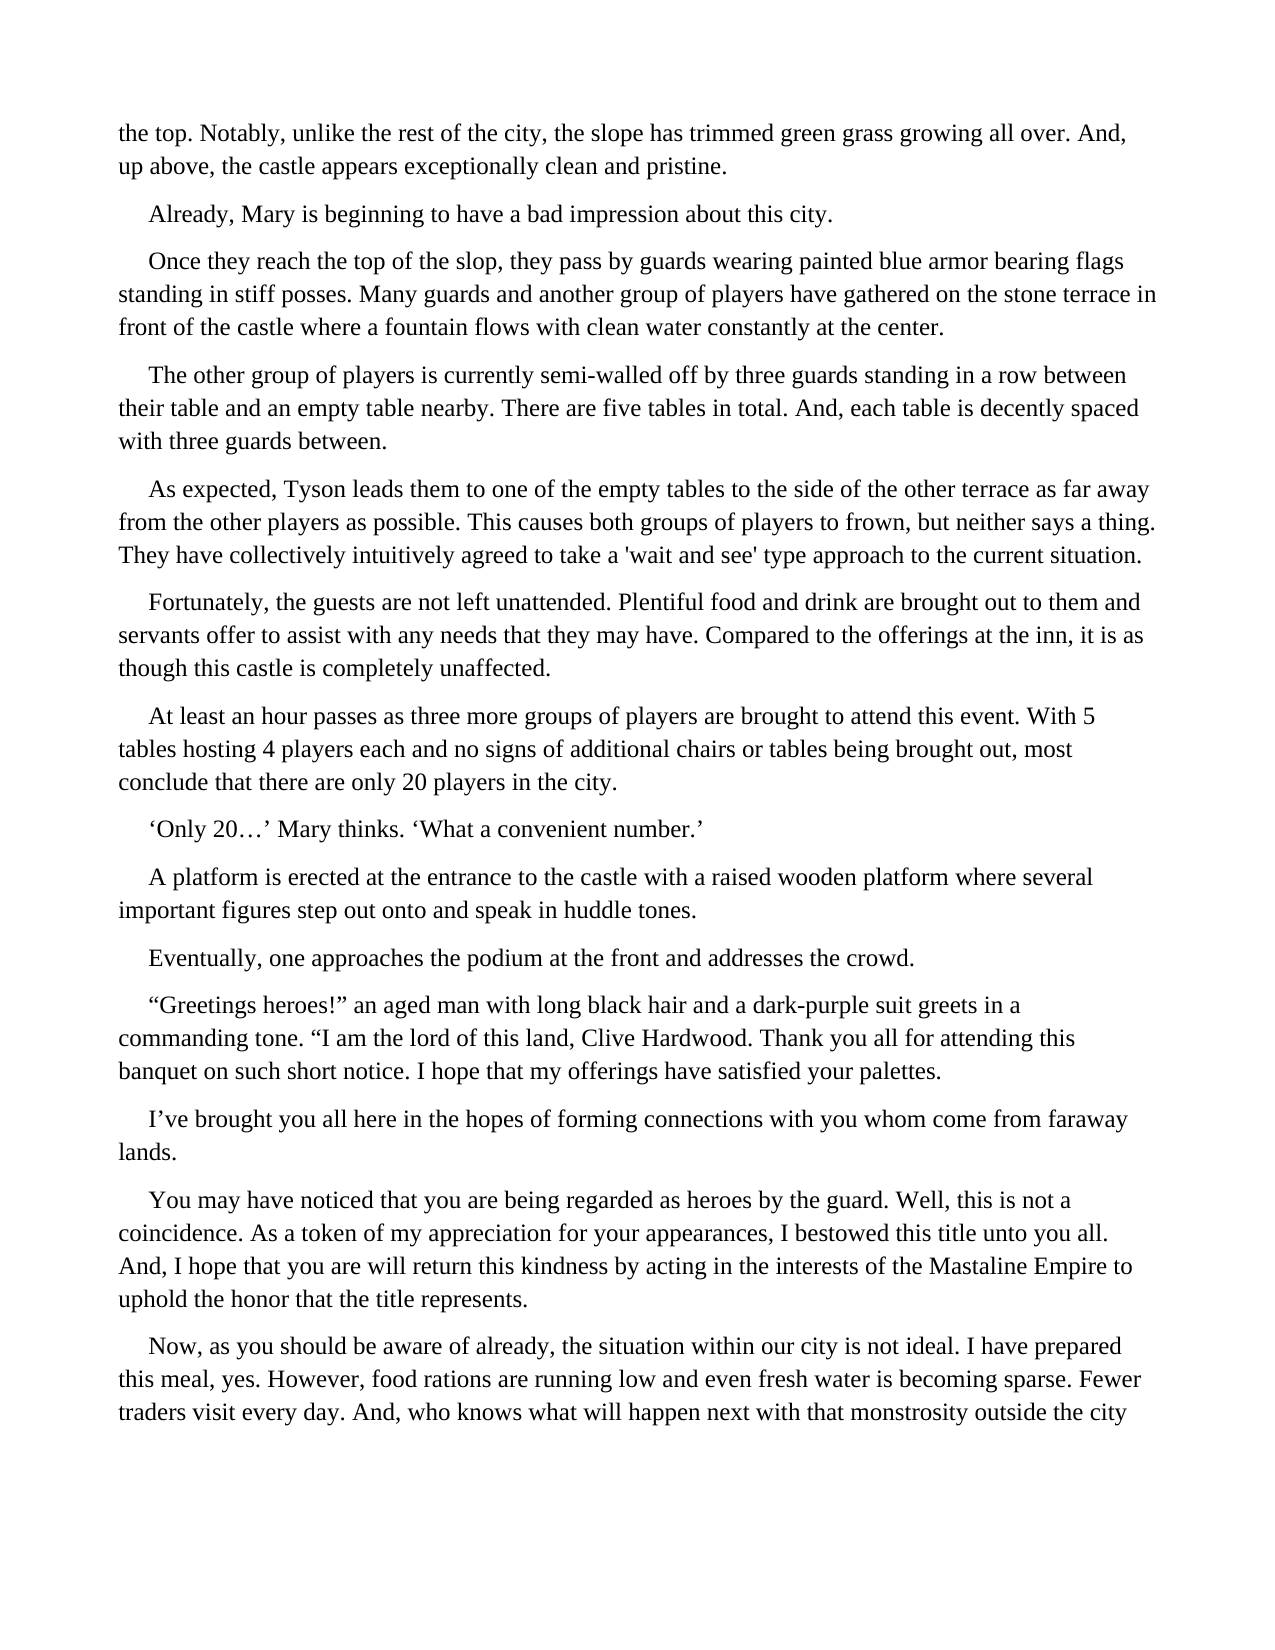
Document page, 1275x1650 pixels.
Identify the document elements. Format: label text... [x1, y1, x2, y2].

text As expected, Tyson leads them to one of the empty tables to the side of the other terrace as far away from the other players as possible. This causes both groups of players to frown, but neither says a thing. They have collectively intuitively agreed to take a 'wait and see' type approach to the current situation. [118, 474, 1157, 568]
text At least an hour passes as three more groups of players are brought to attend this event. With 5 tables hosting 4 players each and no signs of additional chairs or tables being brought out, most conclude that there are only 20 players in the city. [118, 701, 1157, 796]
text You may have noticed that you are being regarded as heroes by the guard. Well, this is not a coincidence. As a token of my appreciation for your appearances, I bestowed this title unto you all. And, I hope that you are will return this kindness by acting in the interests of the Mastaline Empire to uphold the honor that the title represents. [118, 1185, 1157, 1312]
text ‘Only 20…’ Mary thinks. ‘What a convenient number.’ [118, 814, 1157, 843]
text The other group of players is currently semi-walled off by three guards standing in a row between their table and an empty table nearby. There are five tables in total. And, each table is decently spaced with three guards between. [118, 360, 1157, 455]
text Already, Mary is beginning to have a bad impression about this city. [118, 199, 1157, 227]
text the top. Notably, unlike the rest of the city, the slope has trimmed green grass growing all over. And, up above, the castle appears exceptionally clean and pristine. [118, 118, 1157, 180]
text “Greetings heroes!” an aged man with long black hair and a dark-purple suit greets in a commanding tone. “I am the lord of this land, Clive Hardwood. Thank you all for attending this banquet on such short notice. I hope that my offerings have satisfied your palettes. [118, 990, 1157, 1085]
text Fortunately, the guests are not left unattended. Plentiful food and drink are brought out to them and servants offer to assist with any needs that they may have. Compared to the offerings at the inn, it is as though this castle is completely unaffected. [118, 587, 1157, 682]
text Eventually, one approaches the podium at the front and addresses the crowd. [118, 943, 1157, 972]
text A platform is erected at the entrance to the castle with a raised wooden platform where several important figures step out onto and speak in huddle tones. [118, 862, 1157, 924]
text I’ve brought you all here in the hopes of forming connections with you whom come from faraway lands. [118, 1104, 1157, 1166]
text Once they reach the top of the slop, they pass by guards wearing painted blue armor bearing flags standing in stiff posses. Many guards and another group of players have gathered on the stone terrace in front of the castle where a fountain flows with clean water constantly at the center. [118, 246, 1157, 341]
text Now, as you should be aware of already, the situation within our city is not ideal. I have prepared this meal, yes. However, food rations are running low and even fresh water is becoming sparse. Fewer traders visit every day. And, who knows what will happen next with that monstrosity outside the city [118, 1331, 1157, 1426]
